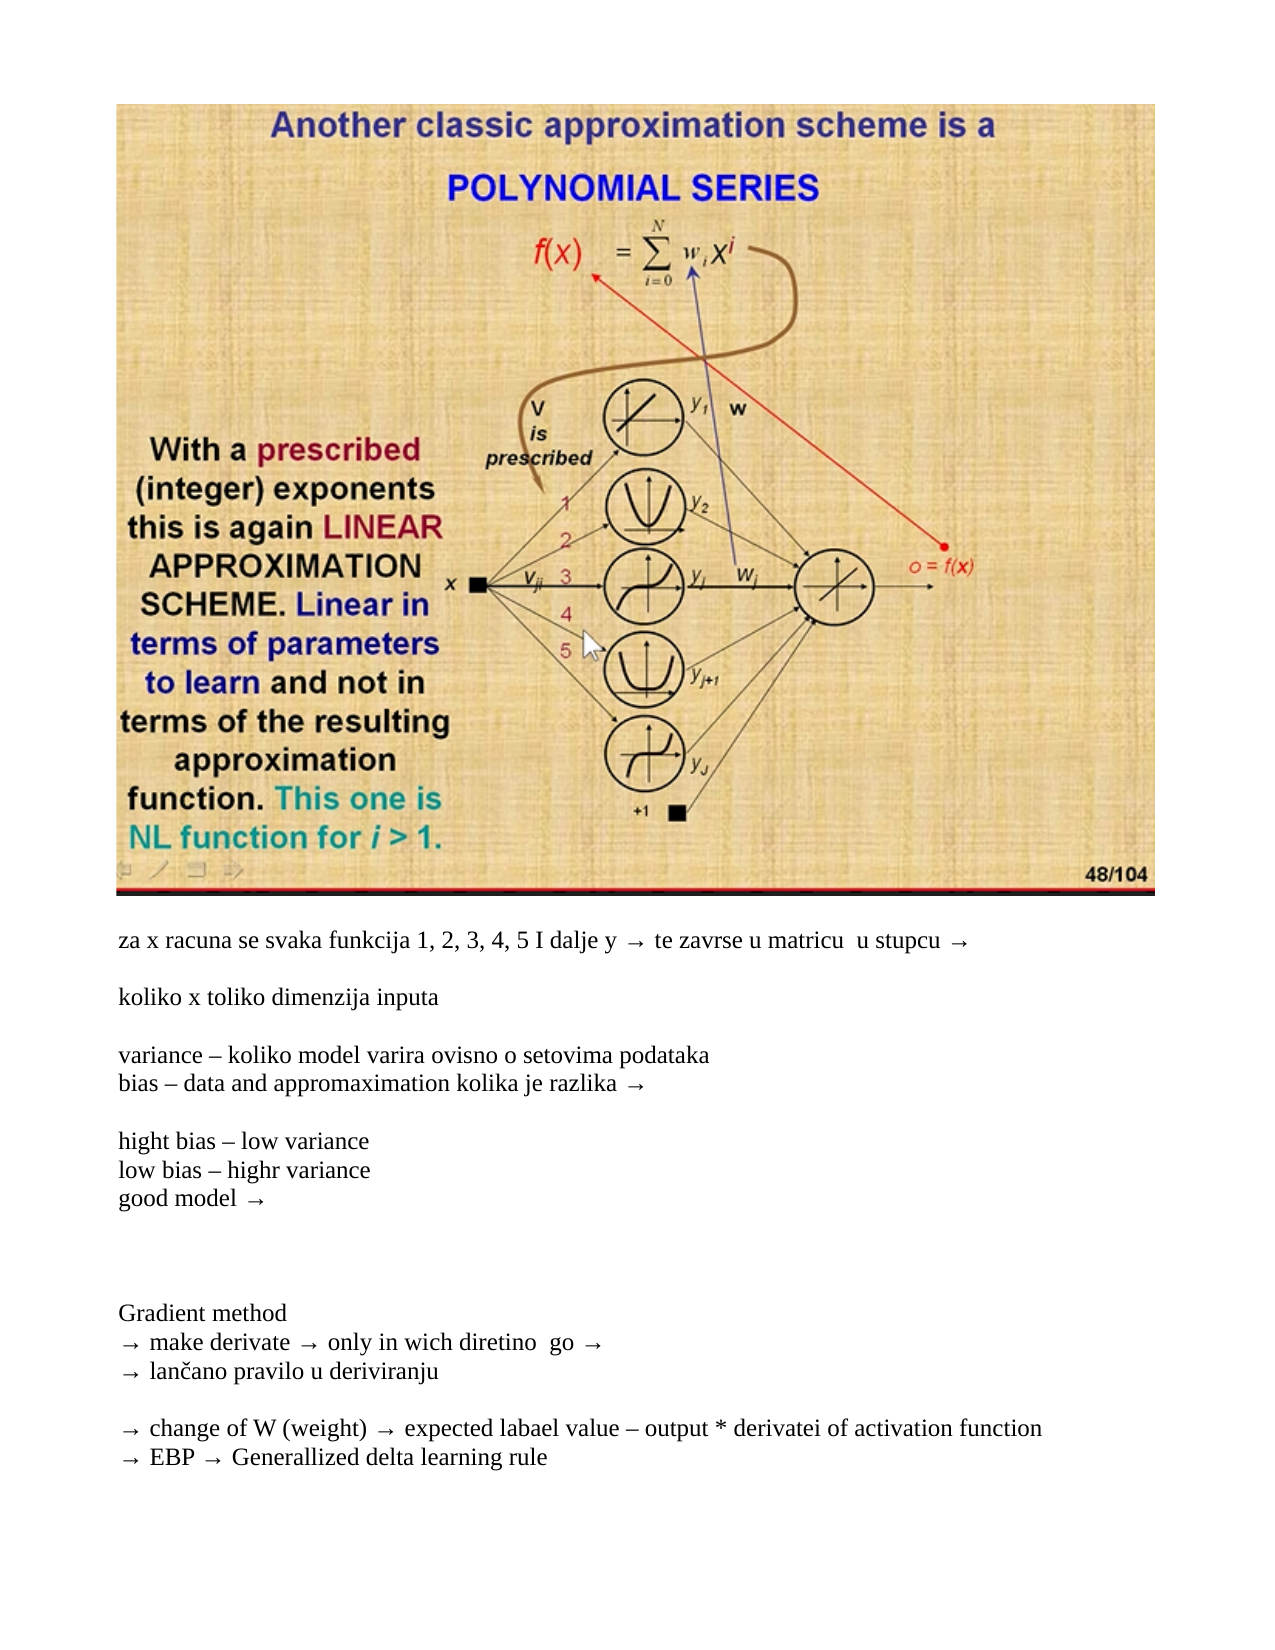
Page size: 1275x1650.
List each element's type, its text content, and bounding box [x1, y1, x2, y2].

text → change of W (weight) → expected labael value – output * derivatei of activation function [118, 1413, 1157, 1442]
text → make derivate → only in wich diretino go → [118, 1327, 1157, 1356]
picture [116, 104, 1155, 896]
text good model → [118, 1183, 1157, 1212]
text Gradient method [118, 1298, 1157, 1327]
text → EBP → Generallized delta learning rule [118, 1442, 1157, 1471]
text hight bias – low variance [118, 1126, 1157, 1155]
text low bias – highr variance [118, 1155, 1157, 1183]
text koliko x toliko dimenzija inputa [118, 982, 1157, 1011]
text variance – koliko model varira ovisno o setovima podataka [118, 1040, 1157, 1068]
text → lančano pravilo u deriviranju [118, 1356, 1157, 1385]
text za x racuna se svaka funkcija 1, 2, 3, 4, 5 I dalje y → te zavrse u matricu u stupcu → [118, 925, 1157, 953]
text bias – data and appromaximation kolika je razlika → [118, 1068, 1157, 1097]
